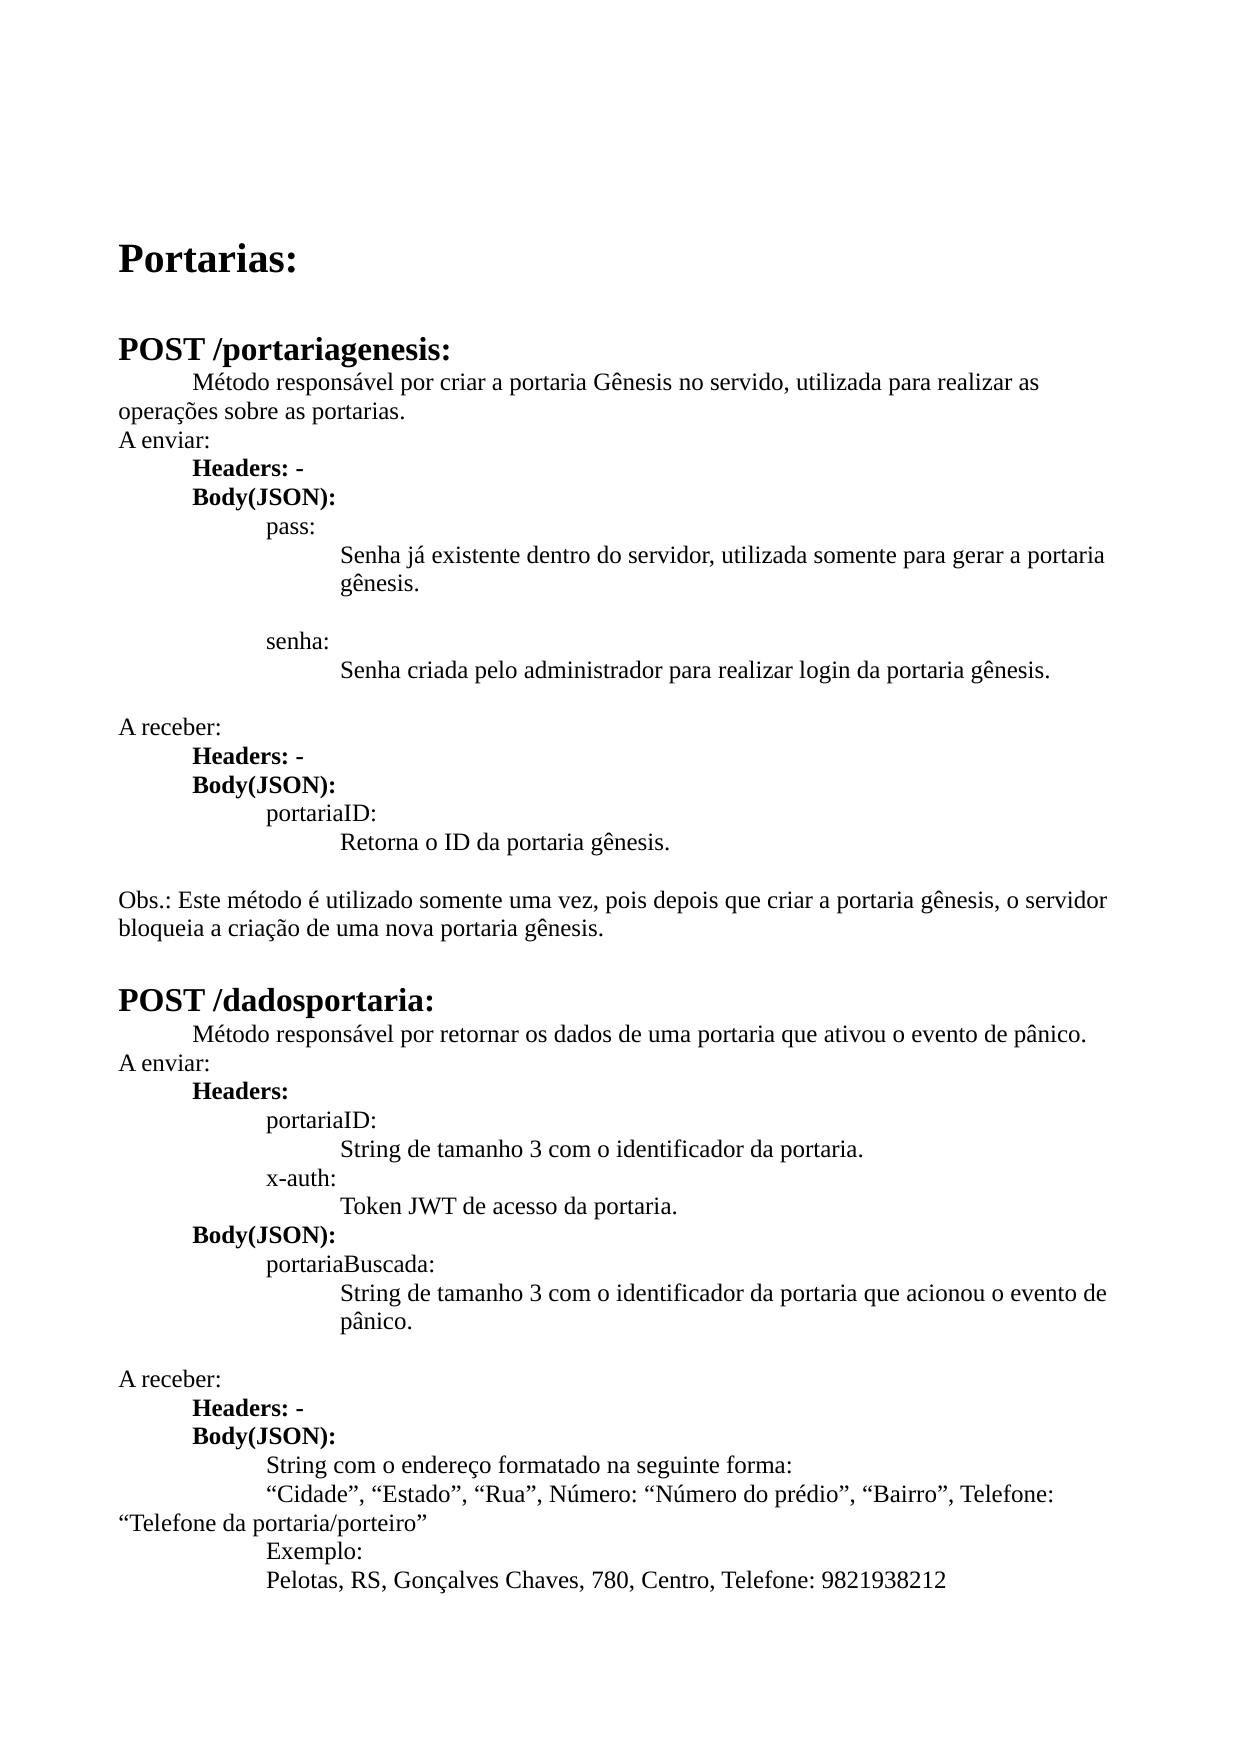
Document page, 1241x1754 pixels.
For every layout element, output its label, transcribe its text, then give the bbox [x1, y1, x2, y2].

text Body(JSON): [118, 482, 1122, 511]
text A receber: [118, 1364, 1122, 1393]
text Portarias: [118, 233, 1122, 281]
text Retorna o ID da portaria gênesis. [118, 827, 1122, 856]
text Obs.: Este método é utilizado somente uma vez, pois depois que criar a portaria gênesis, o servidor bloqueia a criação de uma nova portaria gênesis. [118, 885, 1122, 942]
text String com o endereço formatado na seguinte forma: [118, 1450, 1122, 1479]
text Headers: - [118, 453, 1122, 482]
text Senha criada pelo administrador para realizar login da portaria gênesis. [118, 655, 1122, 683]
text Método responsável por retornar os dados de uma portaria que ativou o evento de pânico. [118, 1019, 1122, 1048]
text Body(JSON): [118, 1421, 1122, 1450]
text Pelotas, RS, Gonçalves Chaves, 780, Centro, Telefone: 9821938212 [118, 1565, 1122, 1594]
text POST /portariagenesis: [118, 329, 1122, 367]
text senha: [118, 626, 1122, 655]
text portariaID: [118, 1105, 1122, 1134]
text Método responsável por criar a portaria Gênesis no servido, utilizada para realizar as operações sobre as portarias. [118, 367, 1122, 425]
text A receber: [118, 712, 1122, 741]
text Headers: - [118, 741, 1122, 770]
text String de tamanho 3 com o identificador da portaria que acionou o evento de pânico. [118, 1278, 1122, 1335]
text portariaBuscada: [118, 1249, 1122, 1278]
text pass: [118, 511, 1122, 540]
text Senha já existente dentro do servidor, utilizada somente para gerar a portaria gênesis. [118, 540, 1122, 597]
text POST /dadosportaria: [118, 981, 1122, 1019]
text Exemplo: [118, 1536, 1122, 1565]
text String de tamanho 3 com o identificador da portaria. [118, 1134, 1122, 1163]
text x-auth: [118, 1163, 1122, 1191]
text A enviar: [118, 1048, 1122, 1076]
text Headers: [118, 1076, 1122, 1105]
text Headers: - [118, 1393, 1122, 1421]
text portariaID: [118, 798, 1122, 827]
text Body(JSON): [118, 1220, 1122, 1249]
text Token JWT de acesso da portaria. [118, 1191, 1122, 1220]
text A enviar: [118, 425, 1122, 453]
text “Cidade”, “Estado”, “Rua”, Número: “Número do prédio”, “Bairro”, Telefone: “Telefone da portaria/porteiro” [118, 1479, 1122, 1536]
text Body(JSON): [118, 770, 1122, 798]
